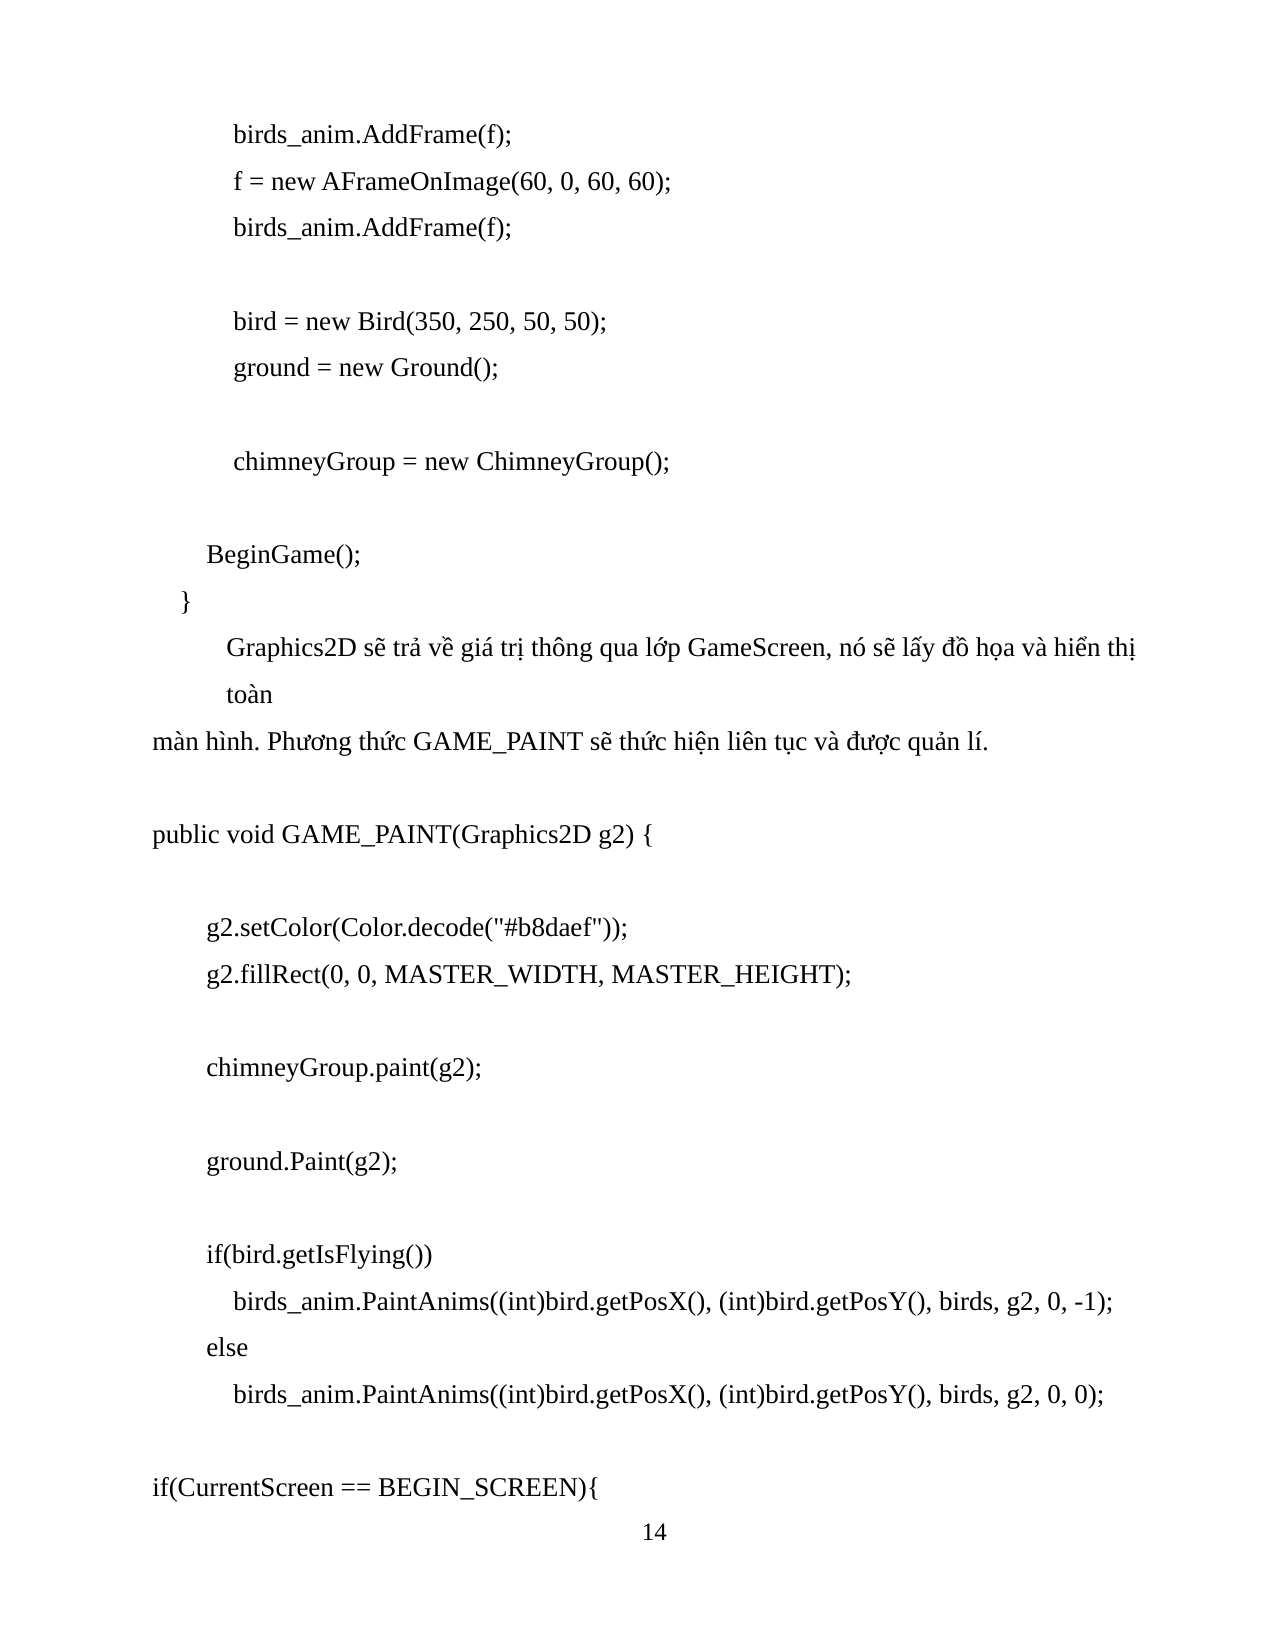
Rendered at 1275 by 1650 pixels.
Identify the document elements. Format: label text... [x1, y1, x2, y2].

text chimneyGroup.paint(g2); [152, 1051, 1156, 1083]
text chimneyGroup = new ChimneyGroup(); [152, 445, 1156, 476]
text birds_anim.PaintAnims((int)bird.getPosX(), (int)bird.getPosY(), birds, g2, 0, 0); [152, 1378, 1156, 1409]
text ground.Paint(g2); [152, 1145, 1156, 1176]
text if(CurrentScreen == BEGIN_SCREEN){ [152, 1471, 1156, 1503]
text BeginGame(); [152, 538, 1156, 569]
text } [152, 585, 1156, 616]
text f = new AFrameOnImage(60, 0, 60, 60); [152, 165, 1156, 196]
text bird = new Bird(350, 250, 50, 50); [152, 305, 1156, 336]
text if(bird.getIsFlying()) [152, 1238, 1156, 1269]
text ground = new Ground(); [152, 351, 1156, 383]
text else [152, 1331, 1156, 1363]
text g2.fillRect(0, 0, MASTER_WIDTH, MASTER_HEIGHT); [152, 958, 1156, 989]
text public void GAME_PAINT(Graphics2D g2) { [152, 818, 1156, 849]
text birds_anim.PaintAnims((int)bird.getPosX(), (int)bird.getPosY(), birds, g2, 0, -1); [152, 1285, 1156, 1316]
text g2.setColor(Color.decode("#b8daef")); [152, 911, 1156, 943]
text birds_anim.AddFrame(f); [152, 118, 1156, 149]
text màn hình. Phương thức GAME_PAINT sẽ thức hiện liên tục và được quản lí. [152, 725, 1156, 756]
text birds_anim.AddFrame(f); [152, 211, 1156, 243]
text Graphics2D sẽ trả về giá trị thông qua lớp GameScreen, nó sẽ lấy đồ họa và hiển thị toàn [226, 631, 1156, 709]
